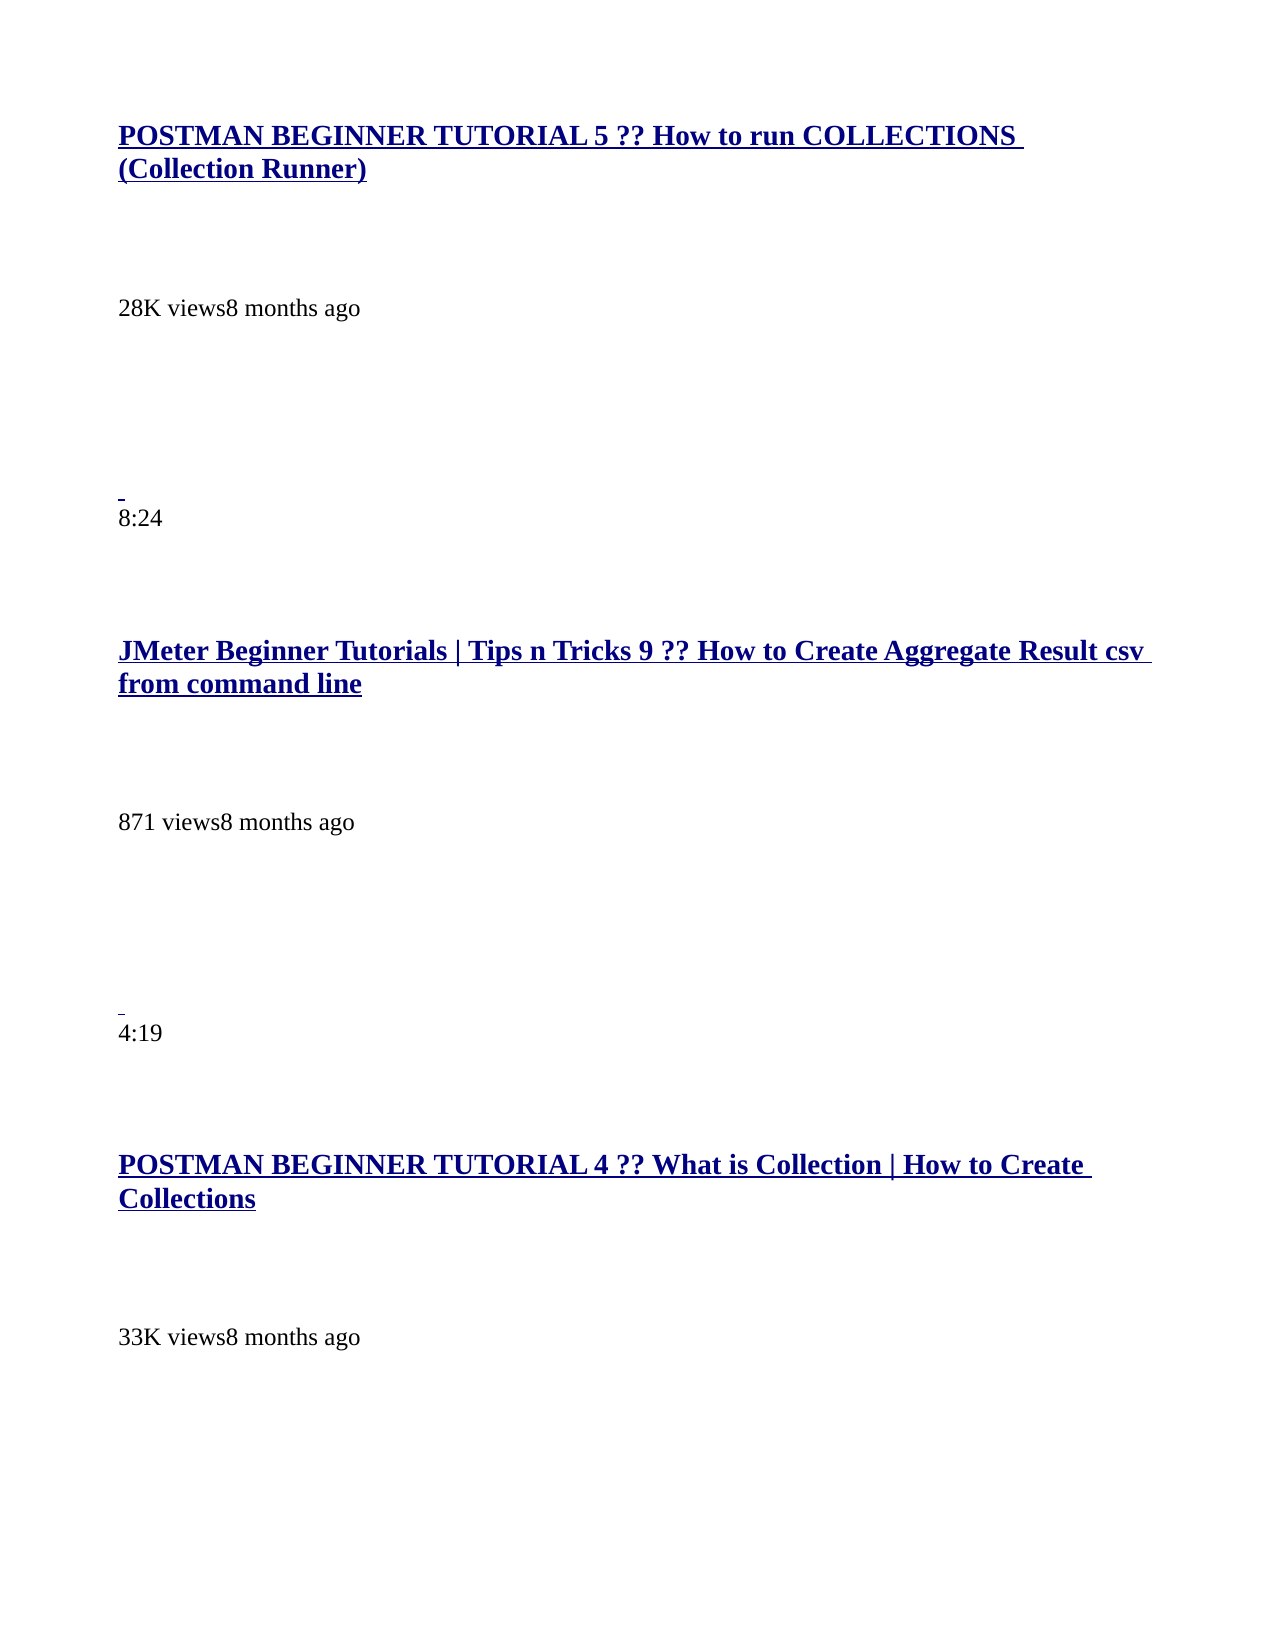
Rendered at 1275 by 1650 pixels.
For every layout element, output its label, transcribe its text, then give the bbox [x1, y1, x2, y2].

subtitle JMeter Beginner Tutorials | Tips n Tricks 9 ?? How to Create Aggregate Result csv from command line [118, 633, 1157, 700]
text 871 views8 months ago [118, 807, 1157, 836]
subtitle POSTMAN BEGINNER TUTORIAL 5 ?? How to run COLLECTIONS (Collection Runner) [118, 118, 1157, 185]
text 8:24 [118, 503, 1157, 532]
text 33K views8 months ago [118, 1322, 1157, 1351]
subtitle POSTMAN BEGINNER TUTORIAL 4 ?? What is Collection | How to Create Collections [118, 1147, 1157, 1214]
text 4:19 [118, 1018, 1157, 1046]
text 28K views8 months ago [118, 293, 1157, 322]
